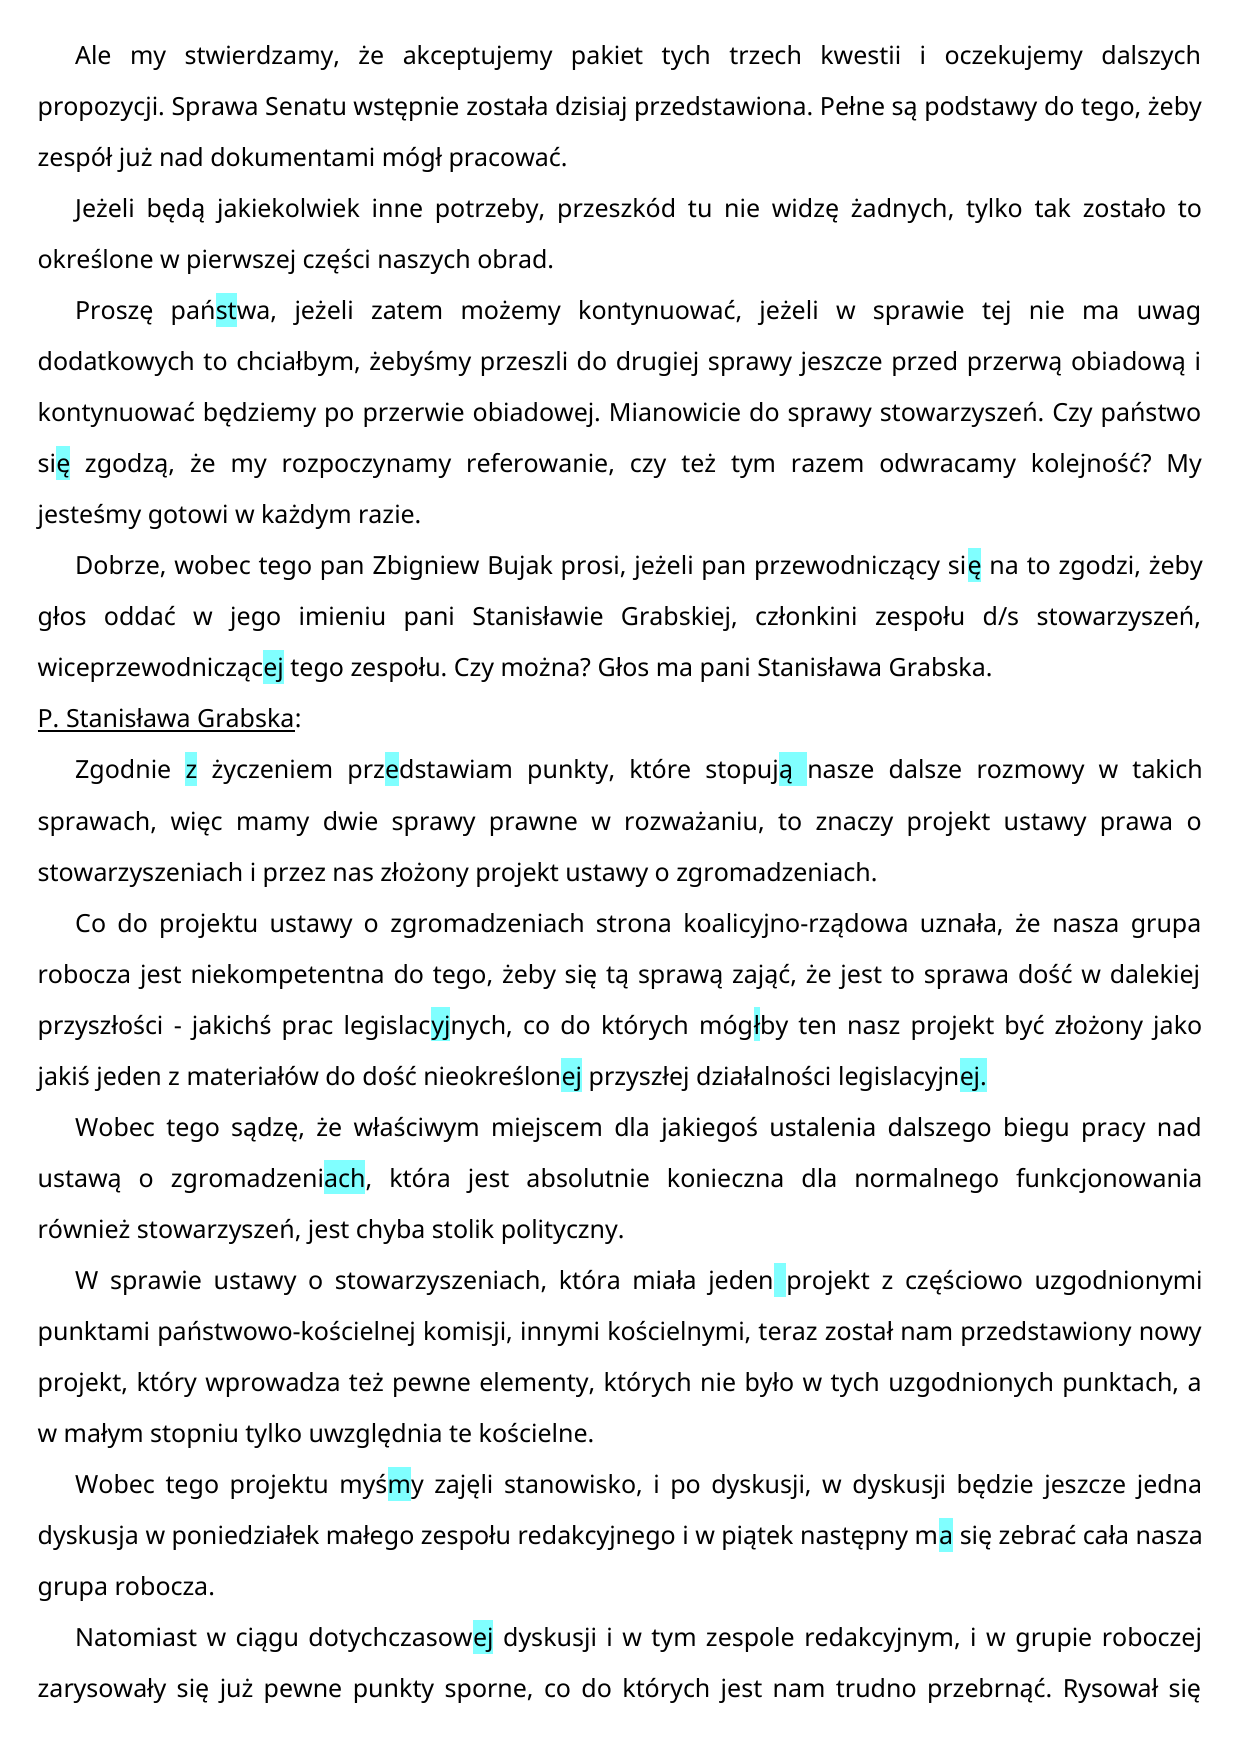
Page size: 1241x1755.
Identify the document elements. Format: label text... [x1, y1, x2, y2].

text Dobrze, wobec tego pan Zbigniew Bujak prosi, jeżeli pan przewodniczący się na to zgodzi, żeby głos oddać w jego imieniu pani Stanisławie Grabskiej, członkini zespołu d/s stowarzyszeń, wiceprzewodniczącej tego zespołu. Czy można? Głos ma pani Stanisława Grabska. [37, 548, 1203, 684]
text Wobec tego projektu myśmy zajęli stanowisko, i po dyskusji, w dyskusji będzie jeszcze jedna dyskusja w poniedziałek małego zespołu redakcyjnego i w piątek następny ma się zebrać cała nasza grupa robocza. [37, 1467, 1203, 1603]
text Wobec tego sądzę, że właściwym miejscem dla jakiegoś ustalenia dalszego biegu pracy nad ustawą o zgromadzeniach, która jest absolutnie konieczna dla normalnego funkcjonowania również stowarzyszeń, jest chyba stolik polityczny. [37, 1109, 1203, 1246]
text Ale my stwierdzamy, że akceptujemy pakiet tych trzech kwestii i oczekujemy dalszych propozycji. Sprawa Senatu wstępnie została dzisiaj przedstawiona. Pełne są podstawy do tego, żeby zespół już nad dokumentami mógł pracować. [37, 37, 1203, 174]
text W sprawie ustawy o stowarzyszeniach, która miała jeden projekt z częściowo uzgodnionymi punktami państwowo-kościelnej komisji, innymi kościelnymi, teraz został nam przedstawiony nowy projekt, który wprowadza też pewne elementy, których nie było w tych uzgodnionych punktach, a w małym stopniu tylko uwzględnia te kościelne. [37, 1262, 1203, 1450]
text P. Stanisława Grabska: [37, 701, 1203, 735]
text Proszę państwa, jeżeli zatem możemy kontynuować, jeżeli w sprawie tej nie ma uwag dodatkowych to chciałbym, żebyśmy przeszli do drugiej sprawy jeszcze przed przerwą obiadową i kontynuować będziemy po przerwie obiadowej. Mianowicie do sprawy stowarzyszeń. Czy państwo się zgodzą, że my rozpoczynamy referowanie, czy też tym razem odwracamy kolejność? My jesteśmy gotowi w każdym razie. [37, 293, 1203, 531]
text Zgodnie z życzeniem przedstawiam punkty, które stopują nasze dalsze rozmowy w takich sprawach, więc mamy dwie sprawy prawne w rozważaniu, to znaczy projekt ustawy prawa o stowarzyszeniach i przez nas złożony projekt ustawy o zgromadzeniach. [37, 752, 1203, 888]
text Co do projektu ustawy o zgromadzeniach strona koalicyjno-rządowa uznała, że nasza grupa robocza jest niekompetentna do tego, żeby się tą sprawą zająć, że jest to sprawa dość w dalekiej przyszłości - jakichś prac legislacyjnych, co do których mógłby ten nasz projekt być złożony jako jakiś jeden z materiałów do dość nieokreślonej przyszłej działalności legislacyjnej. [37, 905, 1203, 1092]
text Natomiast w ciągu dotychczasowej dyskusji i w tym zespole redakcyjnym, i w grupie roboczej zarysowały się już pewne punkty sporne, co do których jest nam trudno przebrnąć. Rysował się [37, 1620, 1203, 1705]
text Jeżeli będą jakiekolwiek inne potrzeby, przeszkód tu nie widzę żadnych, tylko tak zostało to określone w pierwszej części naszych obrad. [37, 191, 1203, 276]
